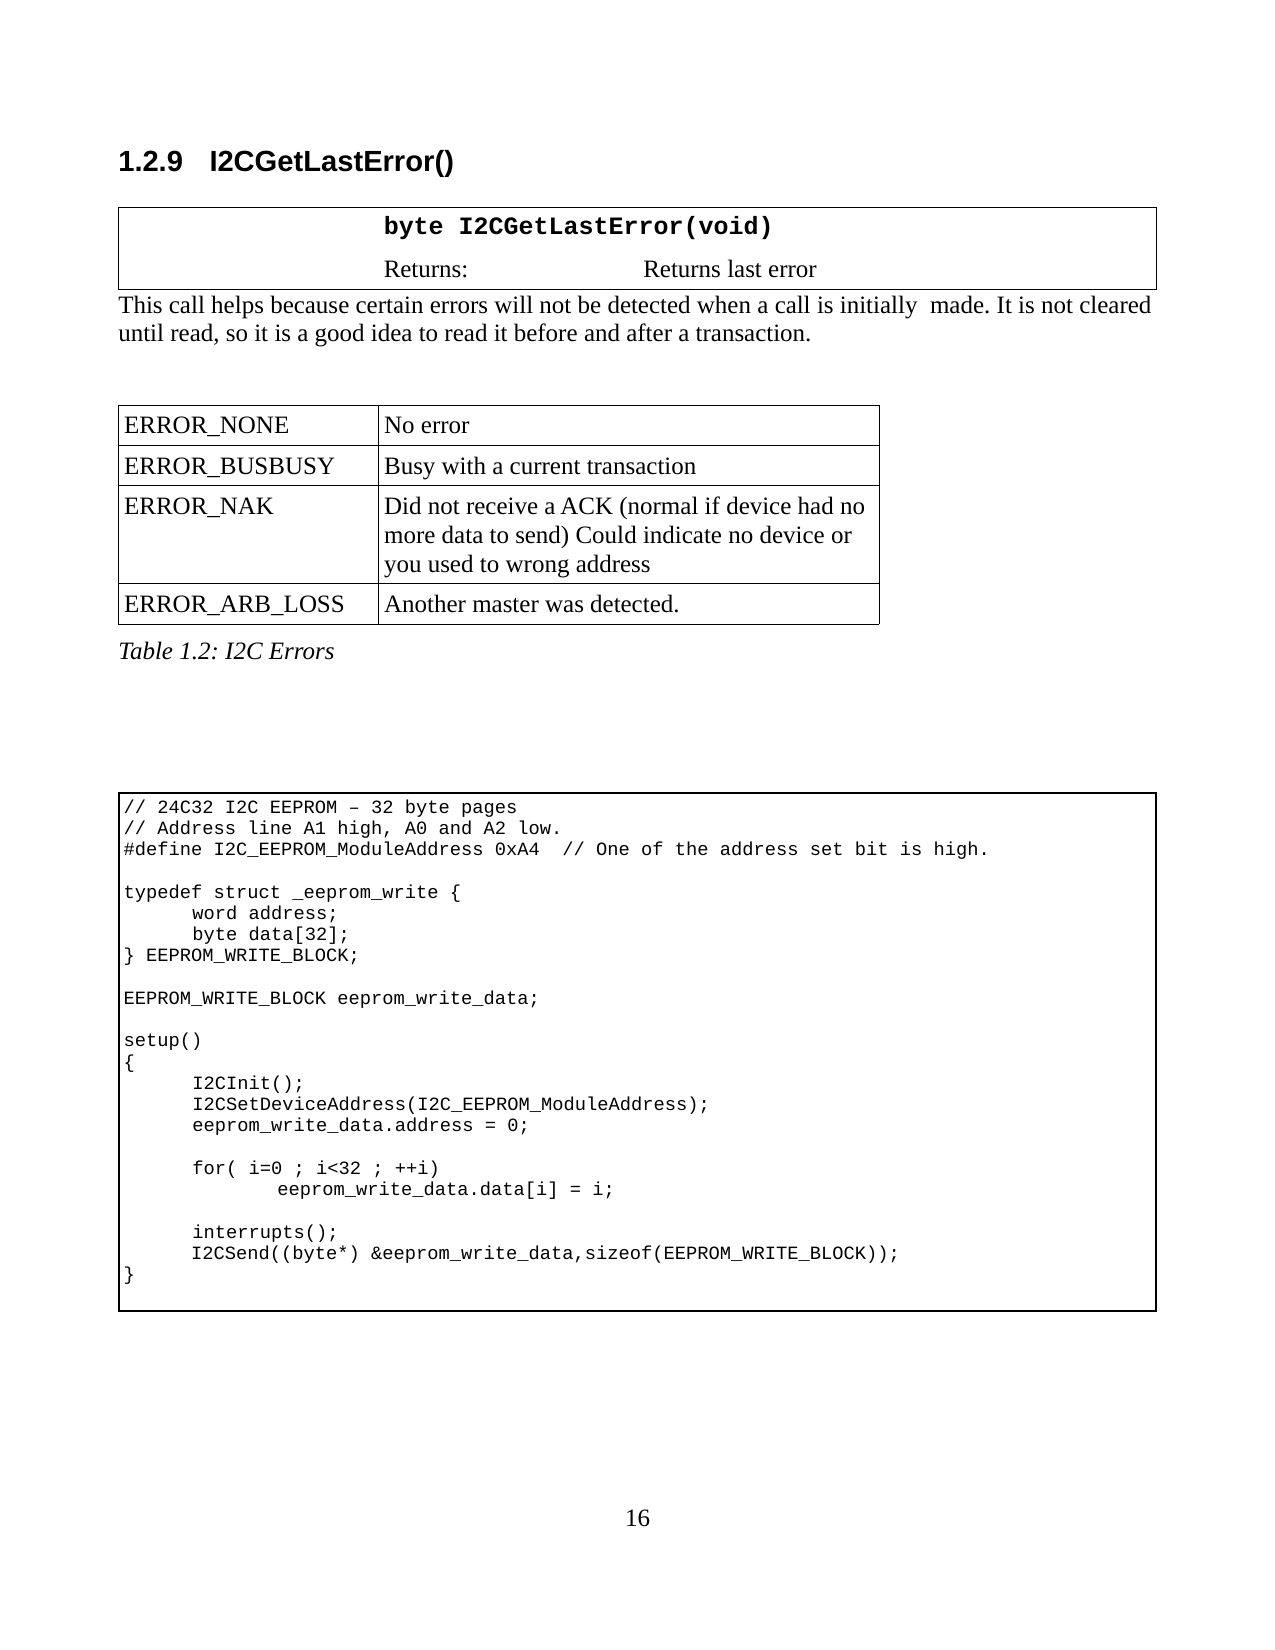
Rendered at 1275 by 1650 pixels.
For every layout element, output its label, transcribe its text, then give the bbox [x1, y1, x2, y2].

table_header No error [379, 406, 879, 445]
text I2CInit(); [120, 1068, 1155, 1090]
text I2CSetDeviceAddress(I2C_EEPROM_ModuleAddress); [120, 1090, 1155, 1111]
text } [120, 1260, 1155, 1286]
text typedef struct _eeprom_write { [120, 877, 1155, 898]
table_cell [119, 249, 378, 289]
text { [120, 1047, 1155, 1068]
text eeprom_write_data.address = 0; [120, 1111, 1155, 1137]
table_cell ERROR_BUSBUSY [119, 446, 378, 485]
subtitle I2CGetLastError() [118, 144, 1157, 177]
table_cell Did not receive a ACK (normal if device had no more data to send) Could indicate no device or you used to wrong address [379, 486, 879, 583]
table_header [119, 208, 378, 248]
table_cell ERROR_ARB_LOSS [119, 584, 378, 623]
text interrupts(); [120, 1217, 1155, 1238]
text EEPROM_WRITE_BLOCK eeprom_write_data; [120, 983, 1155, 1010]
text // 24C32 I2C EEPROM – 32 byte pages [120, 794, 1155, 813]
text Table 1.2: I2C Errors [118, 636, 1157, 665]
text // Address line A1 high, A0 and A2 low. [120, 813, 1155, 835]
text #define I2C_EEPROM_ModuleAddress 0xA4 // One of the address set bit is high. [120, 835, 1155, 861]
table_cell [1028, 249, 1156, 289]
table_cell Busy with a current transaction [379, 446, 879, 485]
text } EEPROM_WRITE_BLOCK; [120, 941, 1155, 967]
table_cell Another master was detected. [379, 584, 879, 623]
table_cell Returns: [378, 249, 637, 289]
text I2CSend((byte*) &eeprom_write_data,sizeof(EEPROM_WRITE_BLOCK)); [120, 1238, 1155, 1260]
table_cell Returns last error [638, 249, 1028, 289]
text setup() [120, 1026, 1155, 1047]
table_header ERROR_NONE [119, 406, 378, 445]
table_header byte I2CGetLastError(void) [378, 208, 1156, 248]
text word address; [120, 898, 1155, 920]
text eeprom_write_data.data[i] = i; [120, 1175, 1155, 1201]
table_cell ERROR_NAK [119, 486, 378, 583]
text for( i=0 ; i<32 ; ++i) [120, 1153, 1155, 1175]
text byte data[32]; [120, 920, 1155, 941]
text This call helps because certain errors will not be detected when a call is initially made. It is not cleared until read, so it is a good idea to read it before and after a transaction. [118, 290, 1157, 347]
